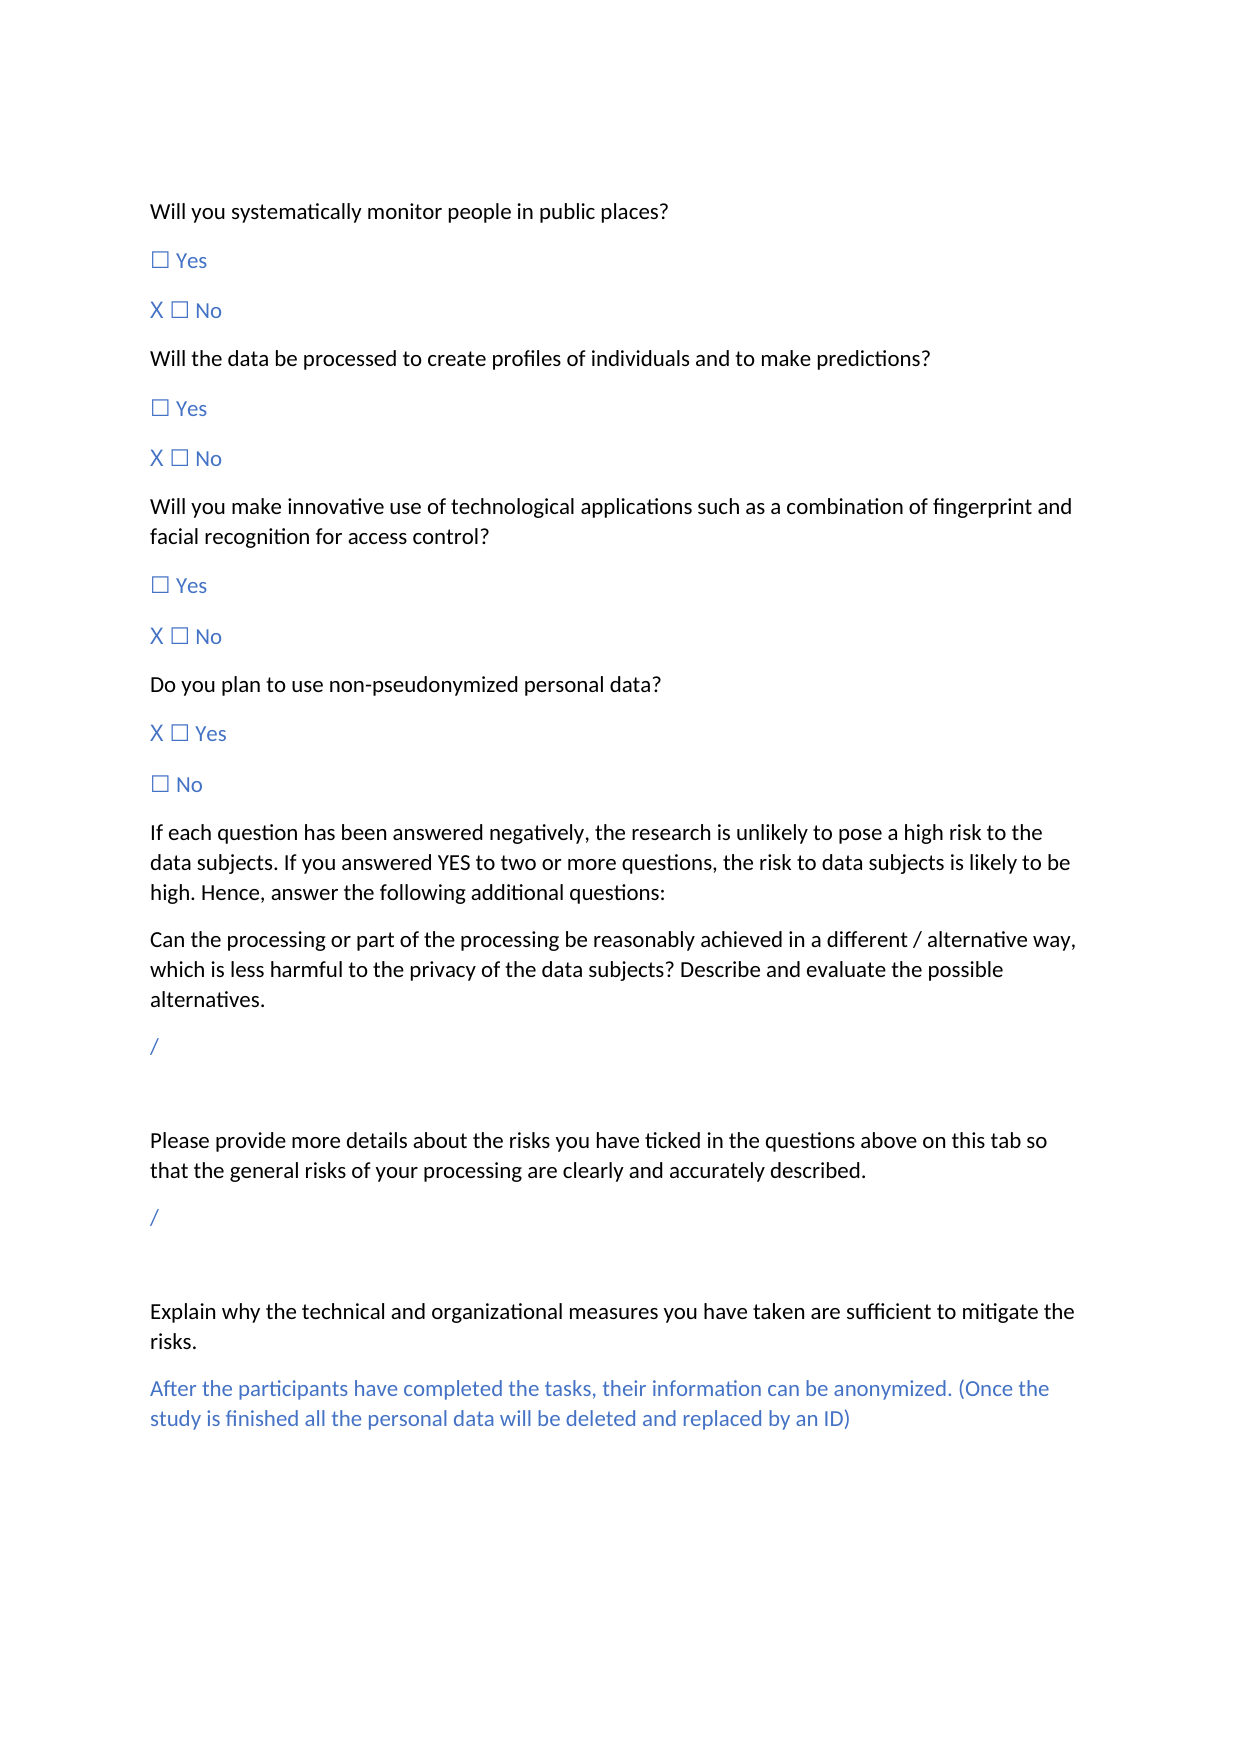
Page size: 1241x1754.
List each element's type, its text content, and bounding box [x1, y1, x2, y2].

text ☐ Yes [150, 569, 1090, 601]
text X ☐ No [150, 620, 1090, 651]
text Explain why the technical and organizational measures you have taken are sufficient to mitigate the risks. [150, 1297, 1090, 1355]
text Will you make innovative use of technological applications such as a combination of fingerprint and facial recognition for access control? [150, 492, 1090, 551]
text X ☐ Yes [150, 717, 1090, 748]
text Do you plan to use non-pseudonymized personal data? [150, 670, 1090, 698]
text ☐ No [150, 767, 1090, 799]
text / [150, 1032, 1090, 1061]
text After the participants have completed the tasks, their information can be anonymized. (Once the study is finished all the personal data will be deleted and replaced by an ID) [150, 1374, 1090, 1432]
text Will the data be processed to create profiles of individuals and to make predictions? [150, 344, 1090, 373]
text If each question has been answered negatively, the research is unlikely to pose a high risk to the data subjects. If you answered YES to two or more questions, the risk to data subjects is likely to be high. Hence, answer the following additional questions: [150, 818, 1090, 906]
text ☐ Yes [150, 391, 1090, 423]
text / [150, 1203, 1090, 1231]
text ☐ Yes [150, 244, 1090, 275]
text Can the processing or part of the processing be reasonably achieved in a different / alternative way, which is less harmful to the privacy of the data subjects? Describe and evaluate the possible alternatives. [150, 925, 1090, 1014]
text X ☐ No [150, 294, 1090, 325]
text Will you systematically monitor people in public places? [150, 197, 1090, 225]
text X ☐ No [150, 442, 1090, 473]
text Please provide more details about the risks you have ticked in the questions above on this tab so that the general risks of your processing are clearly and accurately described. [150, 1126, 1090, 1184]
